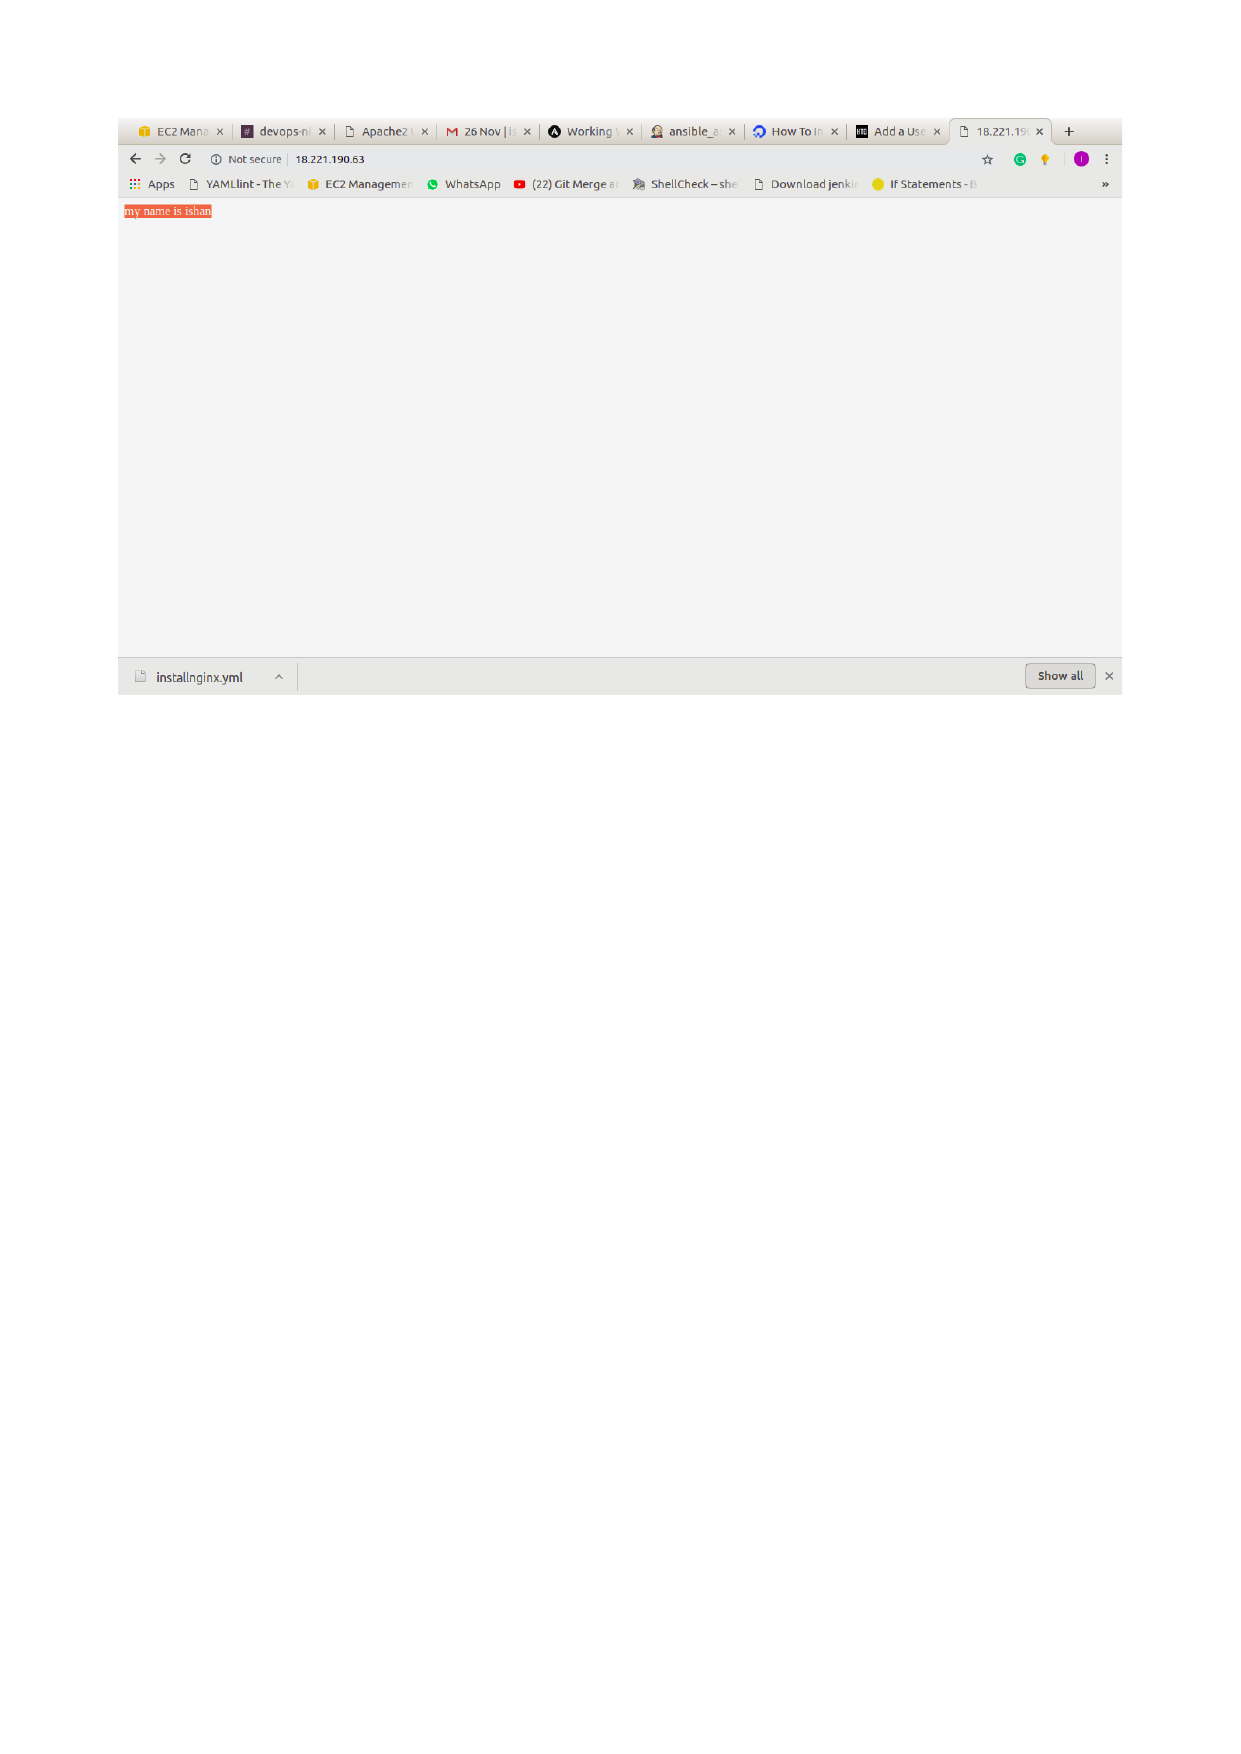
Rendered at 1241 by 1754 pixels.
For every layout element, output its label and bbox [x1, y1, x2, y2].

picture [118, 118, 1123, 695]
